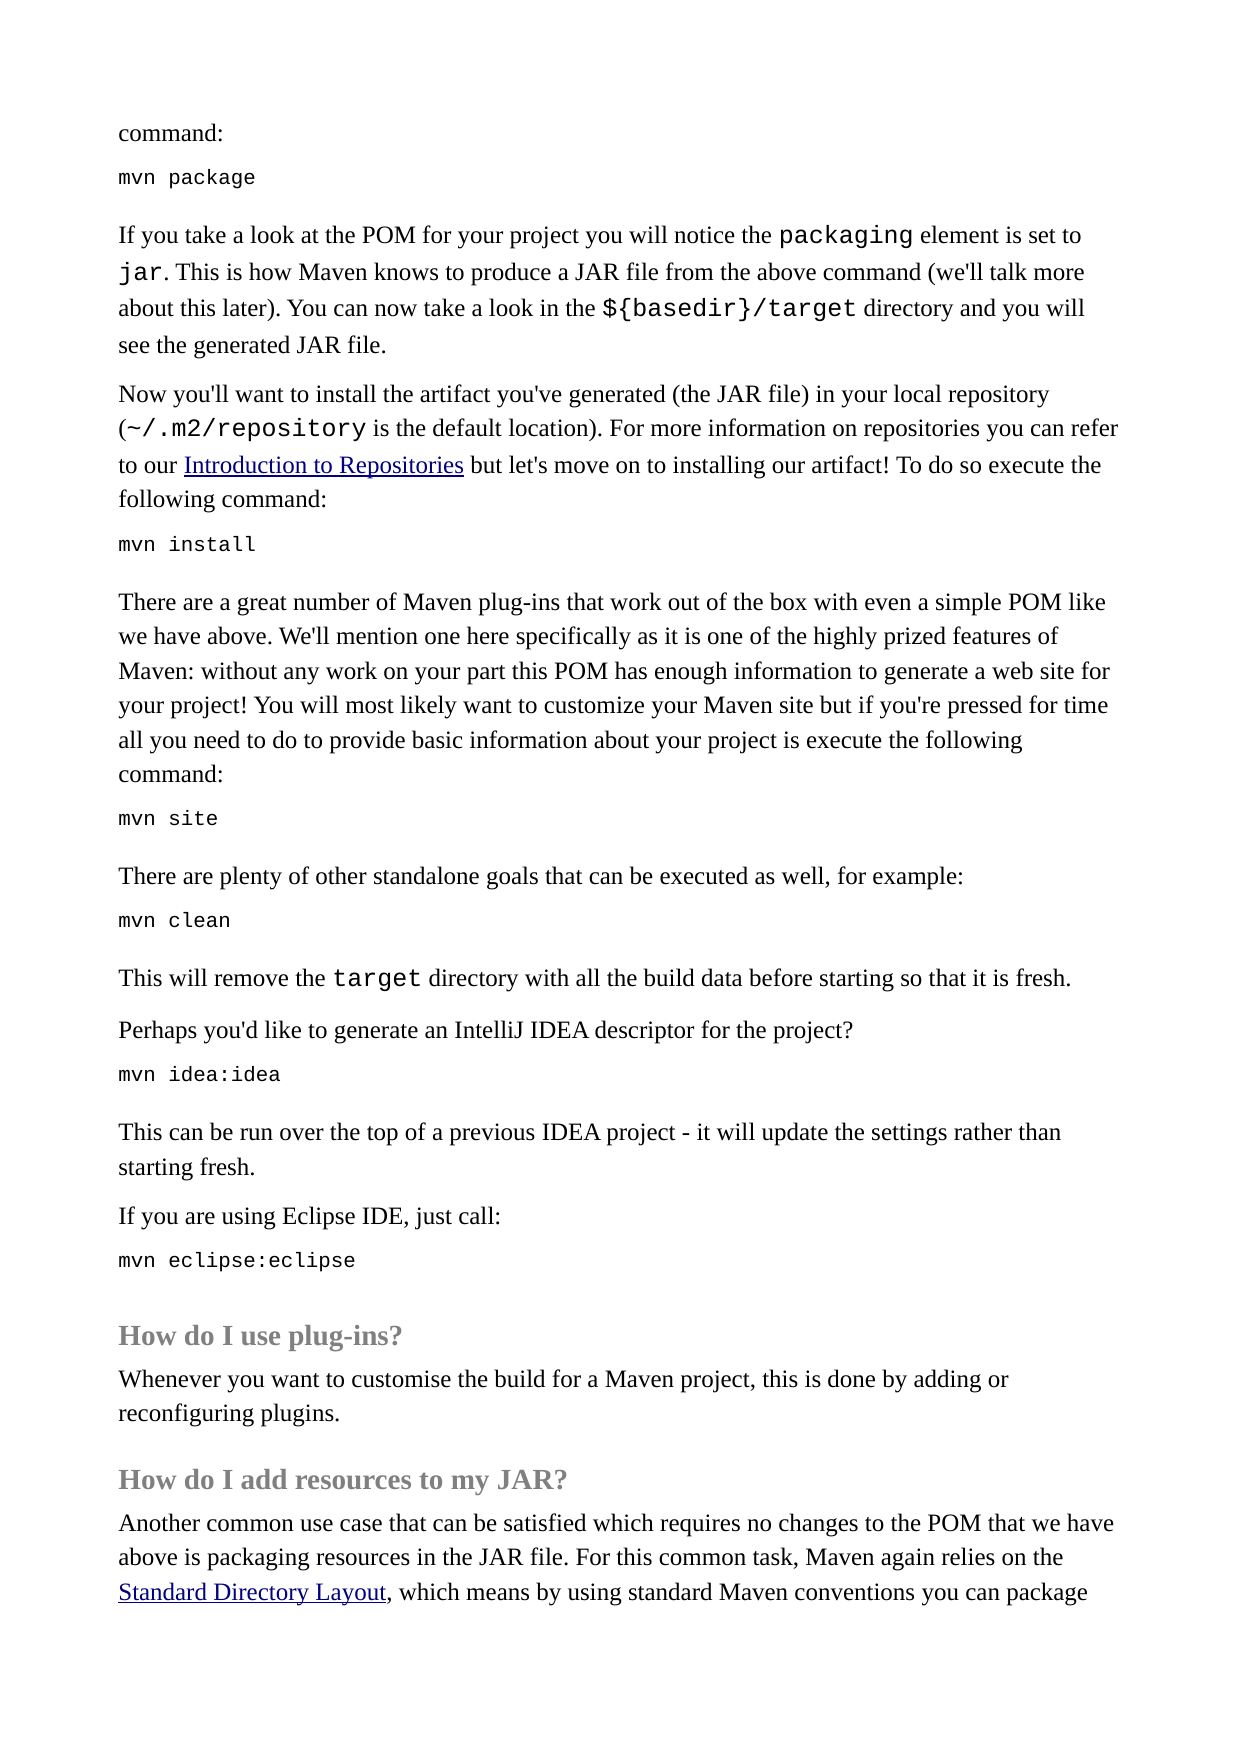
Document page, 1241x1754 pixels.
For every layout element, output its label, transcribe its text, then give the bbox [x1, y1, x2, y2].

text mvn eclipse:eclipse [118, 1250, 1122, 1273]
text mvn clean [118, 910, 1122, 934]
text This will remove the target directory with all the build data before starting so that it is fresh. [118, 963, 1122, 994]
text This can be run over the top of a previous IDEA project - it will update the settings rather than starting fresh. [118, 1117, 1122, 1181]
subtitle How do I use plug-ins? [118, 1318, 1122, 1351]
text mvn site [118, 808, 1122, 832]
text If you take a look at the POM for your project you will notice the packaging element is set to jar. This is how Maven knows to produce a JAR file from the above command (we'll talk more about this later). You can now take a look in the ${basedir}/target directory and you will see the generated JAR file. [118, 220, 1122, 359]
text Whenever you want to customise the build for a Maven project, this is done by adding or reconfiguring plugins. [118, 1364, 1122, 1427]
text Now you'll want to install the artifact you've generated (the JAR file) in your local repository (~/.m2/repository is the default location). For more information on repositories you can refer to our Introduction to Repositories but let's move on to installing our artifact! To do so execute the following command: [118, 379, 1122, 513]
subtitle How do I add resources to my JAR? [118, 1462, 1122, 1495]
text mvn package [118, 167, 1122, 191]
text command: [118, 118, 1122, 147]
text mvn install [118, 534, 1122, 557]
text mvn idea:idea [118, 1064, 1122, 1088]
text There are plenty of other standalone goals that can be executed as well, for example: [118, 861, 1122, 890]
text Perhaps you'd like to generate an IntelliJ IDEA descriptor for the project? [118, 1015, 1122, 1044]
text If you are using Eclipse IDE, just call: [118, 1201, 1122, 1229]
text There are a great number of Maven plug-ins that work out of the box with even a simple POM like we have above. We'll mention one here specifically as it is one of the highly prized features of Maven: without any work on your part this POM has enough information to generate a web site for your project! You will most likely want to customize your Maven site but if you're pressed for time all you need to do to provide basic information about your project is execute the following command: [118, 587, 1122, 788]
text Another common use case that can be satisfied which requires no changes to the POM that we have above is packaging resources in the JAR file. For this common task, Maven again relies on the Standard Directory Layout, which means by using standard Maven conventions you can package [118, 1508, 1122, 1606]
